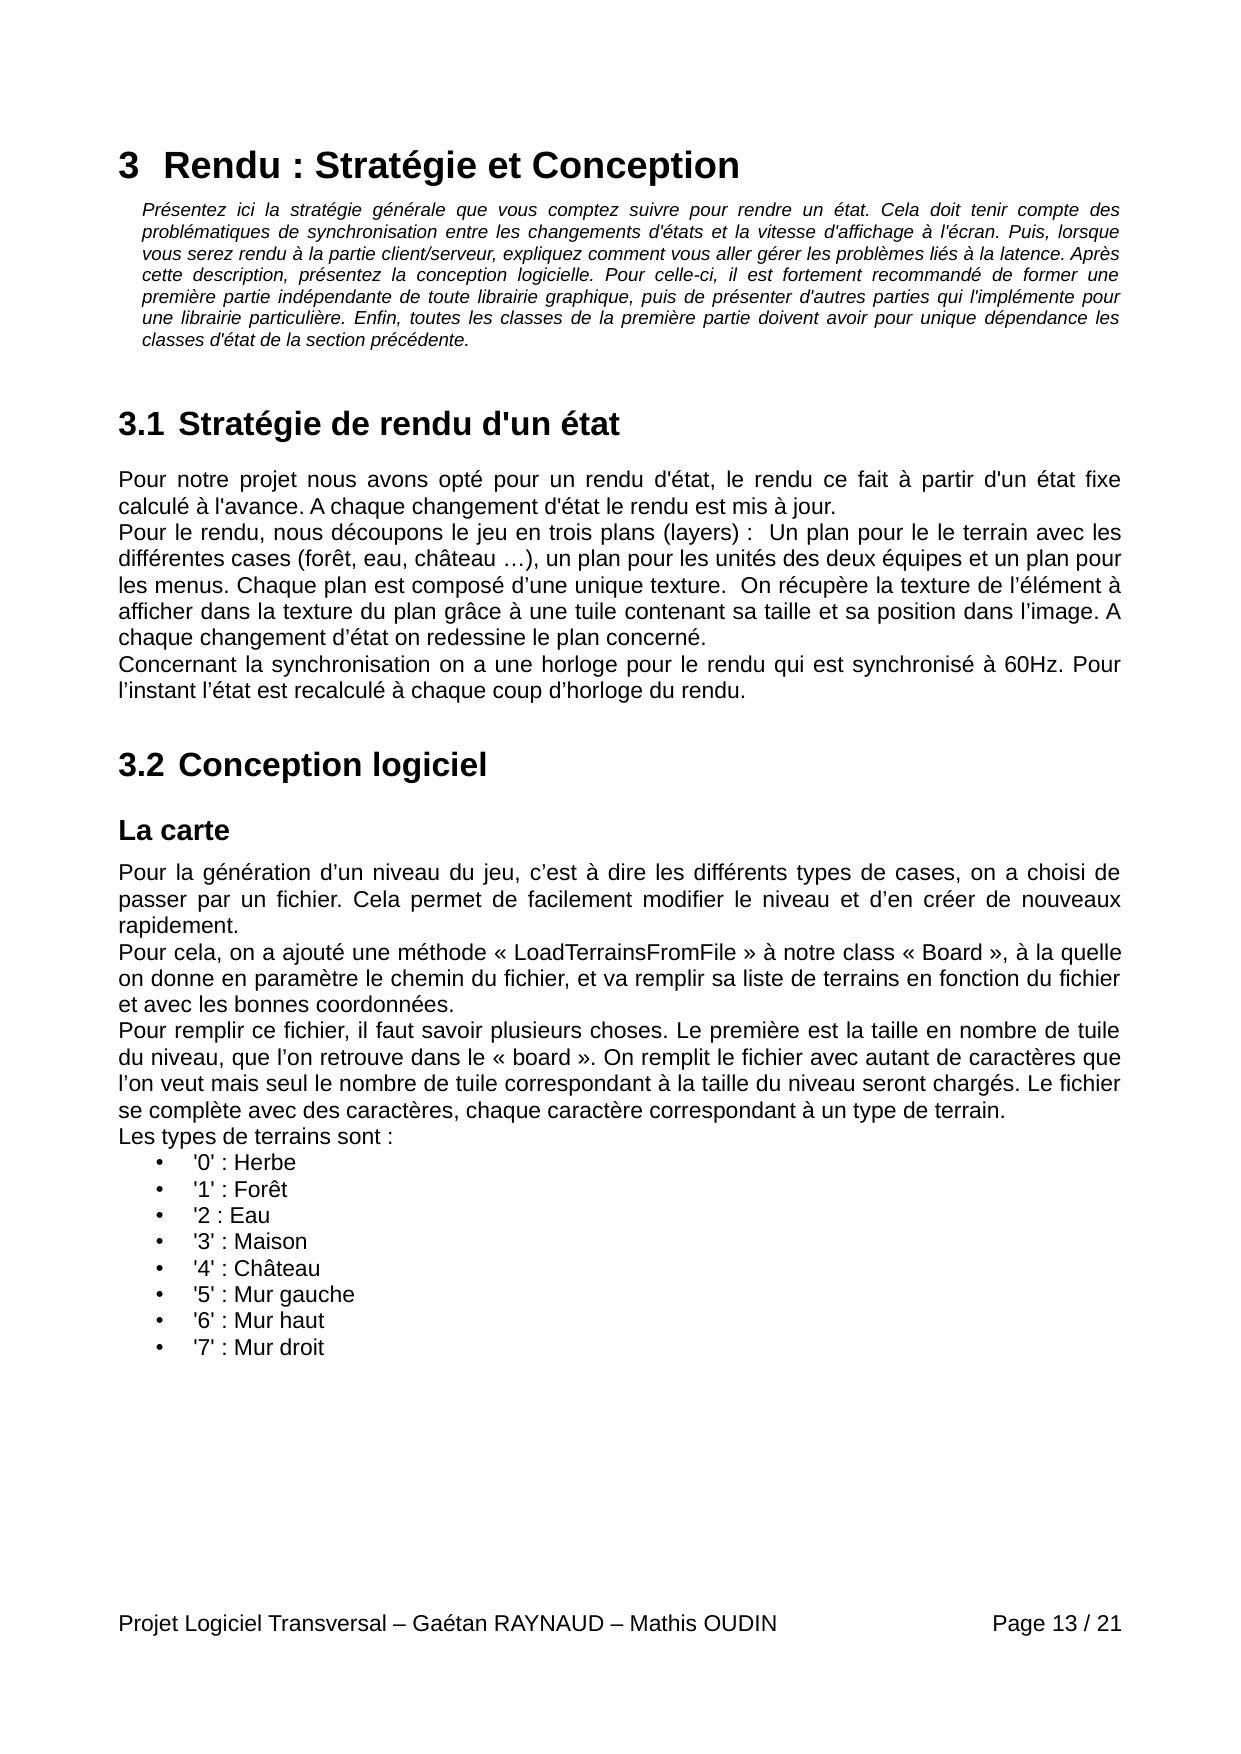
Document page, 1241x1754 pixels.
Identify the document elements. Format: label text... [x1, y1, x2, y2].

subtitle Stratégie de rendu d'un état [118, 404, 1122, 443]
text Pour la génération d’un niveau du jeu, c’est à dire les différents types de cases, on a choisi de passer par un fichier. Cela permet de facilement modifier le niveau et d’en créer de nouveaux rapidement. [118, 859, 1122, 938]
subtitle Rendu : Stratégie et Conception [118, 143, 1122, 187]
text Pour remplir ce fichier, il faut savoir plusieurs choses. Le première est la taille en nombre de tuile du niveau, que l’on retrouve dans le « board ». On remplit le fichier avec autant de caractères que l’on veut mais seul le nombre de tuile correspondant à la taille du niveau seront chargés. Le fichier se complète avec des caractères, chaque caractère correspondant à un type de terrain. [118, 1017, 1122, 1123]
list '3' : Maison [156, 1228, 1122, 1255]
text Pour le rendu, nous découpons le jeu en trois plans (layers) : Un plan pour le le terrain avec les différentes cases (forêt, eau, château …), un plan pour les unités des deux équipes et un plan pour les menus. Chaque plan est composé d’une unique texture. On récupère la texture de l’élément à afficher dans la texture du plan grâce à une tuile contenant sa taille et sa position dans l’image. A chaque changement d’état on redessine le plan concerné. [118, 519, 1122, 651]
list '1' : Forêt [156, 1176, 1122, 1202]
list '5' : Mur gauche [156, 1281, 1122, 1307]
list '2 : Eau [156, 1202, 1122, 1228]
list '6' : Mur haut [156, 1307, 1122, 1334]
text Les types de terrains sont : [118, 1123, 1122, 1149]
list '7' : Mur droit [156, 1334, 1122, 1360]
text Présentez ici la stratégie générale que vous comptez suivre pour rendre un état. Cela doit tenir compte des problématiques de synchronisation entre les changements d'états et la vitesse d'affichage à l'écran. Puis, lorsque vous serez rendu à la partie client/serveur, expliquez comment vous aller gérer les problèmes liés à la latence. Après cette description, présentez la conception logicielle. Pour celle-ci, il est fortement recommandé de former une première partie indépendante de toute librairie graphique, puis de présenter d'autres parties qui l'implémente pour une librairie particulière. Enfin, toutes les classes de la première partie doivent avoir pour unique dépendance les classes d'état de la section précédente. [142, 199, 1122, 350]
list '0' : Herbe [156, 1149, 1122, 1176]
list '4' : Château [156, 1255, 1122, 1281]
text Pour notre projet nous avons opté pour un rendu d'état, le rendu ce fait à partir d'un état fixe calculé à l'avance. A chaque changement d'état le rendu est mis à jour. [118, 466, 1122, 519]
text Concernant la synchronisation on a une horloge pour le rendu qui est synchronisé à 60Hz. Pour l’instant l’état est recalculé à chaque coup d’horloge du rendu. [118, 651, 1122, 703]
text Pour cela, on a ajouté une méthode « LoadTerrainsFromFile » à notre class « Board », à la quelle on donne en paramètre le chemin du fichier, et va remplir sa liste de terrains en fonction du fichier et avec les bonnes coordonnées. [118, 938, 1122, 1017]
subtitle Conception logiciel [118, 745, 1122, 783]
subtitle La carte [118, 813, 1122, 847]
